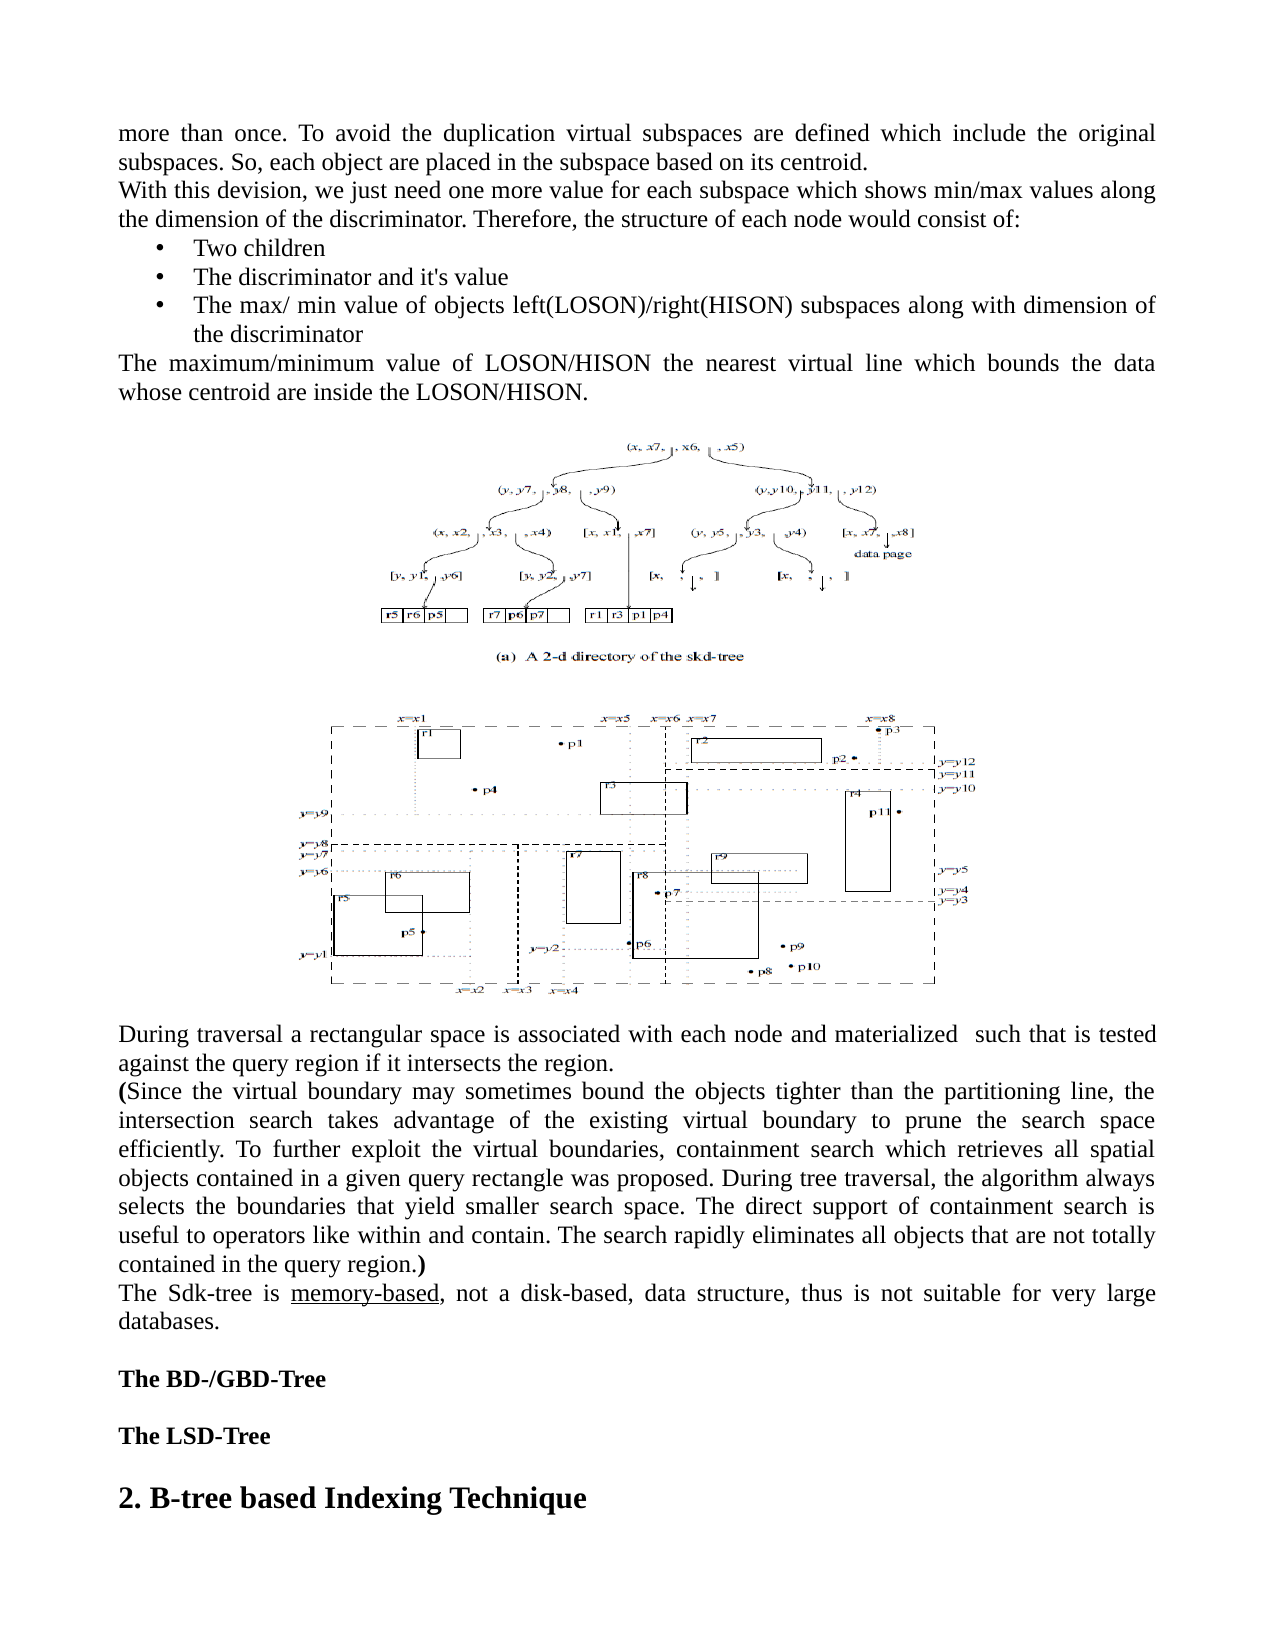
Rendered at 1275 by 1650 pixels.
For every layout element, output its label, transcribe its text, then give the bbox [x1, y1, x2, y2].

text The Sdk-tree is memory-based, not a disk-based, data structure, thus is not suitable for very large databases. [118, 1278, 1157, 1335]
picture [296, 434, 979, 1006]
text 2. B-tree based Indexing Technique [118, 1479, 1157, 1515]
text The LSD-Tree [118, 1421, 1157, 1450]
list Two children [156, 233, 1157, 262]
list The max/ min value of objects left(LOSON)/right(HISON) subspaces along with dimension of the discriminator [156, 291, 1157, 348]
text more than once. To avoid the duplication virtual subspaces are defined which include the original subspaces. So, each object are placed in the subspace based on its centroid. [118, 118, 1157, 176]
text The maximum/minimum value of LOSON/HISON the nearest virtual line which bounds the data whose centroid are inside the LOSON/HISON. [118, 348, 1157, 406]
text (Since the virtual boundary may sometimes bound the objects tighter than the partitioning line, the intersection search takes advantage of the existing virtual boundary to prune the search space efficiently. To further exploit the virtual boundaries, containment search which retrieves all spatial objects contained in a given query rectangle was proposed. During tree traversal, the algorithm always selects the boundaries that yield smaller search space. The direct support of containment search is useful to operators like within and contain. The search rapidly eliminates all objects that are not totally contained in the query region.) [118, 1076, 1157, 1278]
text During traversal a rectangular space is associated with each node and materialized such that is tested against the query region if it intersects the region. [118, 1019, 1157, 1076]
list The discriminator and it's value [156, 262, 1157, 291]
text With this devision, we just need one more value for each subspace which shows min/max values along the dimension of the discriminator. Therefore, the structure of each node would consist of: [118, 176, 1157, 233]
text The BD-/GBD-Tree [118, 1364, 1157, 1393]
